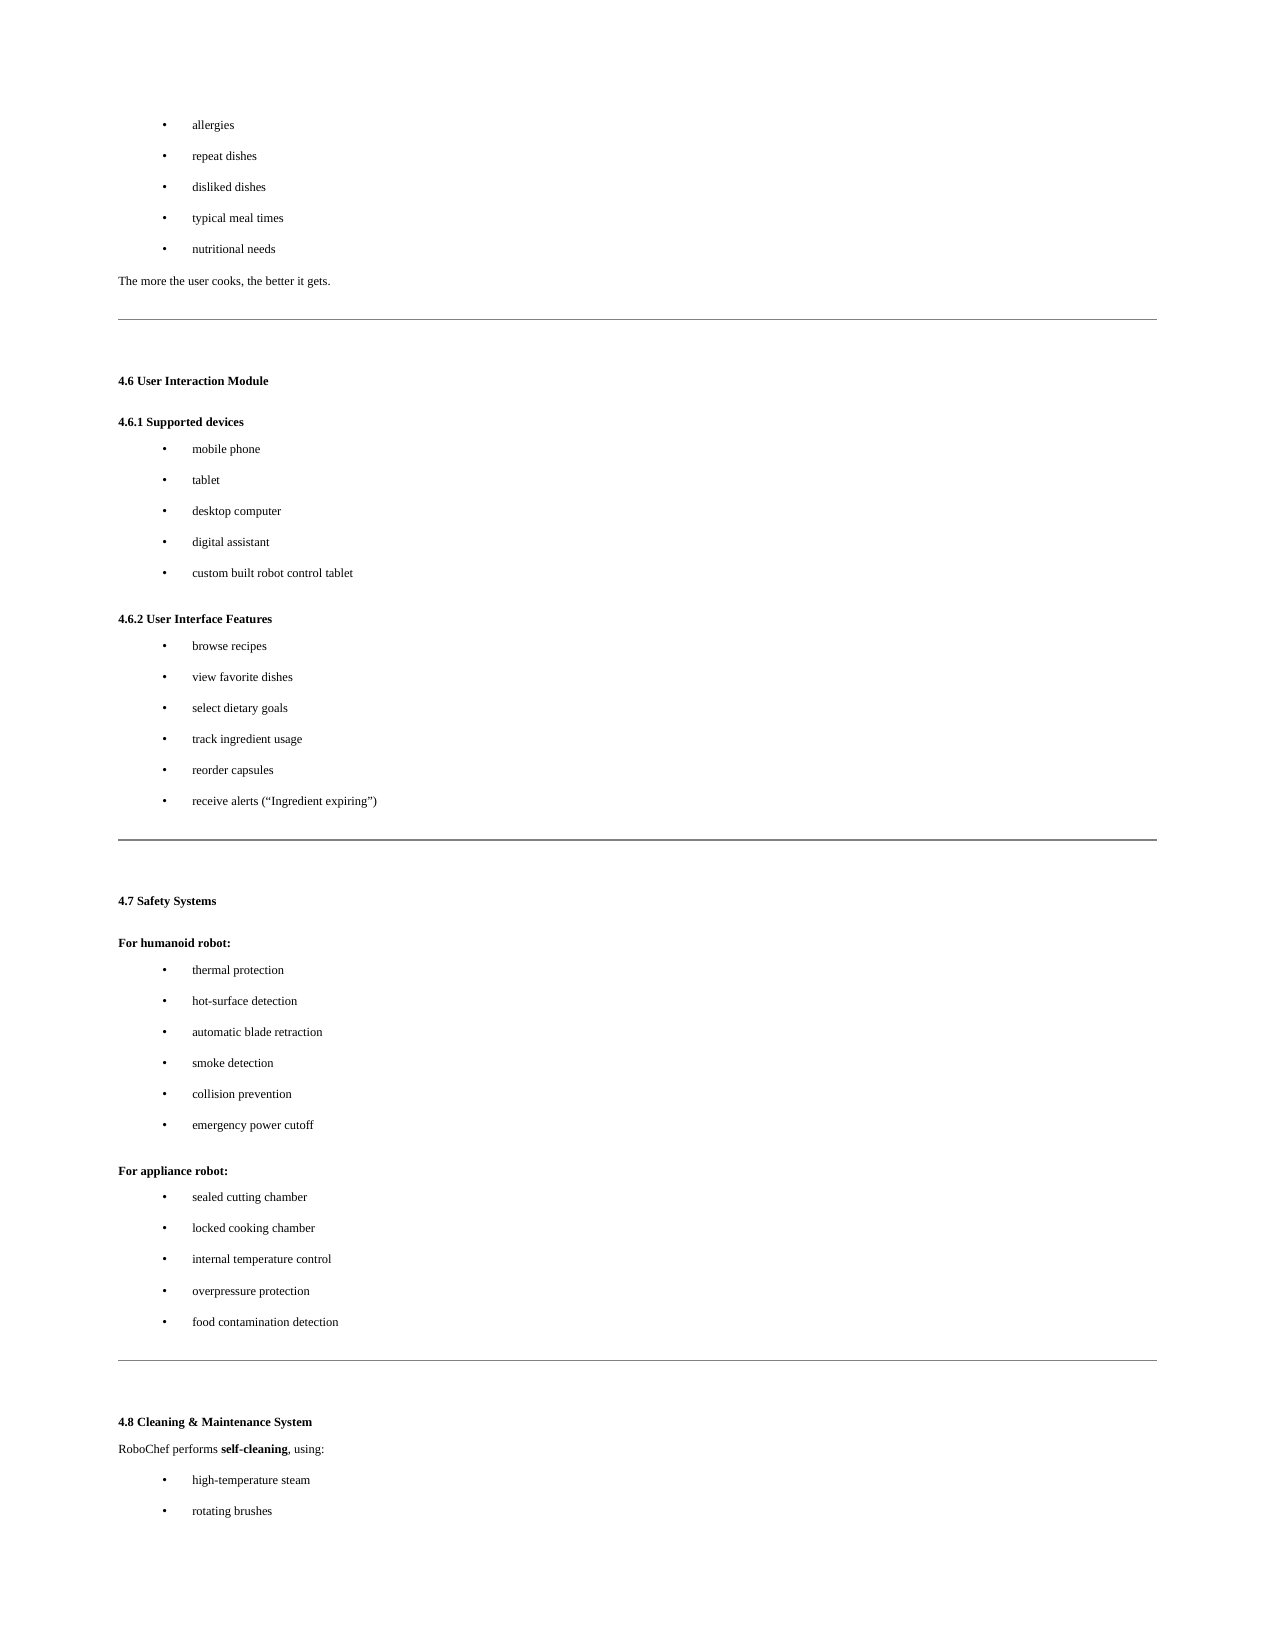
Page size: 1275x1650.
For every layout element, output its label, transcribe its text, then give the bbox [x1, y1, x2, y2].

list nutritional needs [162, 242, 1157, 257]
subtitle 4.6.1 Supported devices [118, 415, 1157, 429]
list tablet [162, 473, 1157, 487]
list food contamination detection [162, 1314, 1157, 1329]
list high-temperature steam [162, 1473, 1157, 1487]
list select dietary goals [162, 701, 1157, 715]
list emergency power cutoff [162, 1118, 1157, 1132]
text RoboChef performs self-cleaning, using: [118, 1442, 1157, 1456]
subtitle 4.6 User Interaction Module [118, 374, 1157, 388]
list disliked dishes [162, 180, 1157, 194]
list hot-surface detection [162, 993, 1157, 1008]
text The more the user cooks, the better it gets. [118, 273, 1157, 288]
list typical meal times [162, 211, 1157, 226]
list collision prevention [162, 1087, 1157, 1101]
list repeat dishes [162, 149, 1157, 163]
list rotating brushes [162, 1504, 1157, 1518]
subtitle 4.8 Cleaning & Maintenance System [118, 1415, 1157, 1429]
list automatic blade retraction [162, 1024, 1157, 1039]
list overpressure protection [162, 1283, 1157, 1298]
subtitle For appliance robot: [118, 1163, 1157, 1178]
list digital assistant [162, 535, 1157, 549]
list sealed cutting chamber [162, 1190, 1157, 1204]
list smoke detection [162, 1056, 1157, 1070]
list track ingredient usage [162, 732, 1157, 746]
list desktop computer [162, 504, 1157, 518]
list locked cooking chamber [162, 1221, 1157, 1236]
list view favorite dishes [162, 670, 1157, 684]
subtitle 4.7 Safety Systems [118, 894, 1157, 908]
list internal temperature control [162, 1252, 1157, 1267]
list browse recipes [162, 639, 1157, 653]
subtitle For humanoid robot: [118, 936, 1157, 950]
list custom built robot control tablet [162, 566, 1157, 581]
subtitle 4.6.2 User Interface Features [118, 612, 1157, 626]
list mobile phone [162, 442, 1157, 456]
list reorder capsules [162, 763, 1157, 777]
list thermal protection [162, 962, 1157, 977]
list receive alerts (“Ingredient expiring”) [162, 794, 1157, 808]
list allergies [162, 118, 1157, 132]
